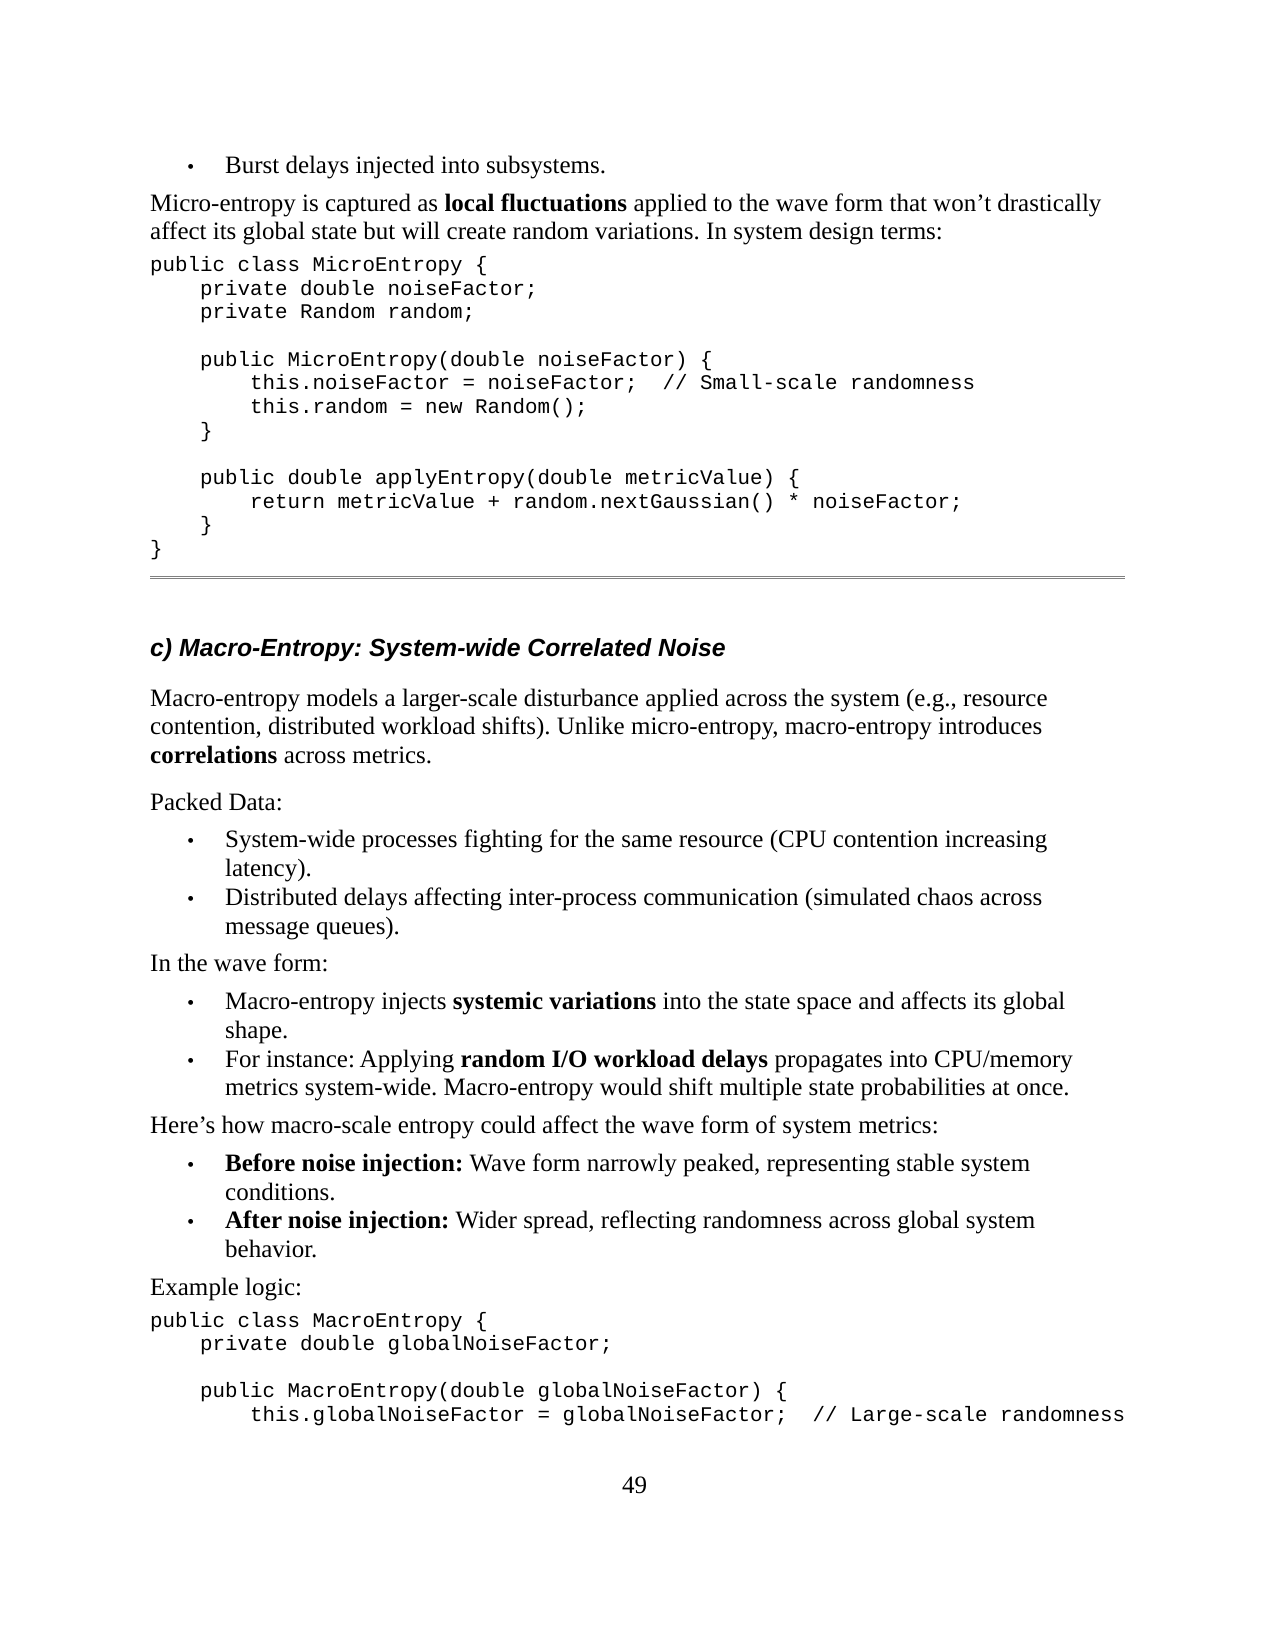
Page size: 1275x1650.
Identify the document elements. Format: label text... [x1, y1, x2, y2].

text public MacroEntropy(double globalNoiseFactor) { [150, 1381, 1125, 1404]
text private double globalNoiseFactor; [150, 1333, 1125, 1357]
text In the wave form: [150, 948, 1125, 977]
text return metricValue + random.nextGaussian() * noiseFactor; [150, 491, 1125, 514]
text Micro-entropy is captured as local fluctuations applied to the wave form that won’t drastically affect its global state but will create random variations. In system design terms: [150, 188, 1125, 245]
text Macro-entropy models a larger-scale disturbance applied across the system (e.g., resource contention, distributed workload shifts). Unlike micro-entropy, macro-entropy introduces correlations across metrics. [150, 683, 1125, 769]
list Burst delays injected into subsystems. [187, 150, 1125, 179]
text Here’s how macro-scale entropy could affect the wave form of system metrics: [150, 1110, 1125, 1139]
list Before noise injection: Wave form narrowly peaked, representing stable system conditions. [187, 1148, 1125, 1205]
text this.random = new Random(); [150, 396, 1125, 420]
text } [150, 420, 1125, 443]
list After noise injection: Wider spread, reflecting randomness across global system behavior. [187, 1205, 1125, 1263]
text public class MicroEntropy { [150, 254, 1125, 278]
text public class MacroEntropy { [150, 1309, 1125, 1333]
list System-wide processes fighting for the same resource (CPU contention increasing latency). [187, 824, 1125, 882]
list Distributed delays affecting inter-process communication (simulated chaos across message queues). [187, 882, 1125, 939]
text private Random random; [150, 301, 1125, 325]
text private double noiseFactor; [150, 278, 1125, 301]
text } [150, 514, 1125, 538]
text Packed Data: [150, 787, 1125, 816]
text this.globalNoiseFactor = globalNoiseFactor; // Large-scale randomness [150, 1404, 1125, 1428]
text public double applyEntropy(double metricValue) { [150, 467, 1125, 491]
text public MicroEntropy(double noiseFactor) { [150, 349, 1125, 372]
text } [150, 538, 1125, 562]
list For instance: Applying random I/O workload delays propagates into CPU/memory metrics system-wide. Macro-entropy would shift multiple state probabilities at once. [187, 1044, 1125, 1101]
list Macro-entropy injects systemic variations into the state space and affects its global shape. [187, 986, 1125, 1044]
text Example logic: [150, 1272, 1125, 1301]
text this.noiseFactor = noiseFactor; // Small-scale randomness [150, 372, 1125, 396]
subtitle c) Macro-Entropy: System-wide Correlated Noise [150, 633, 1125, 661]
